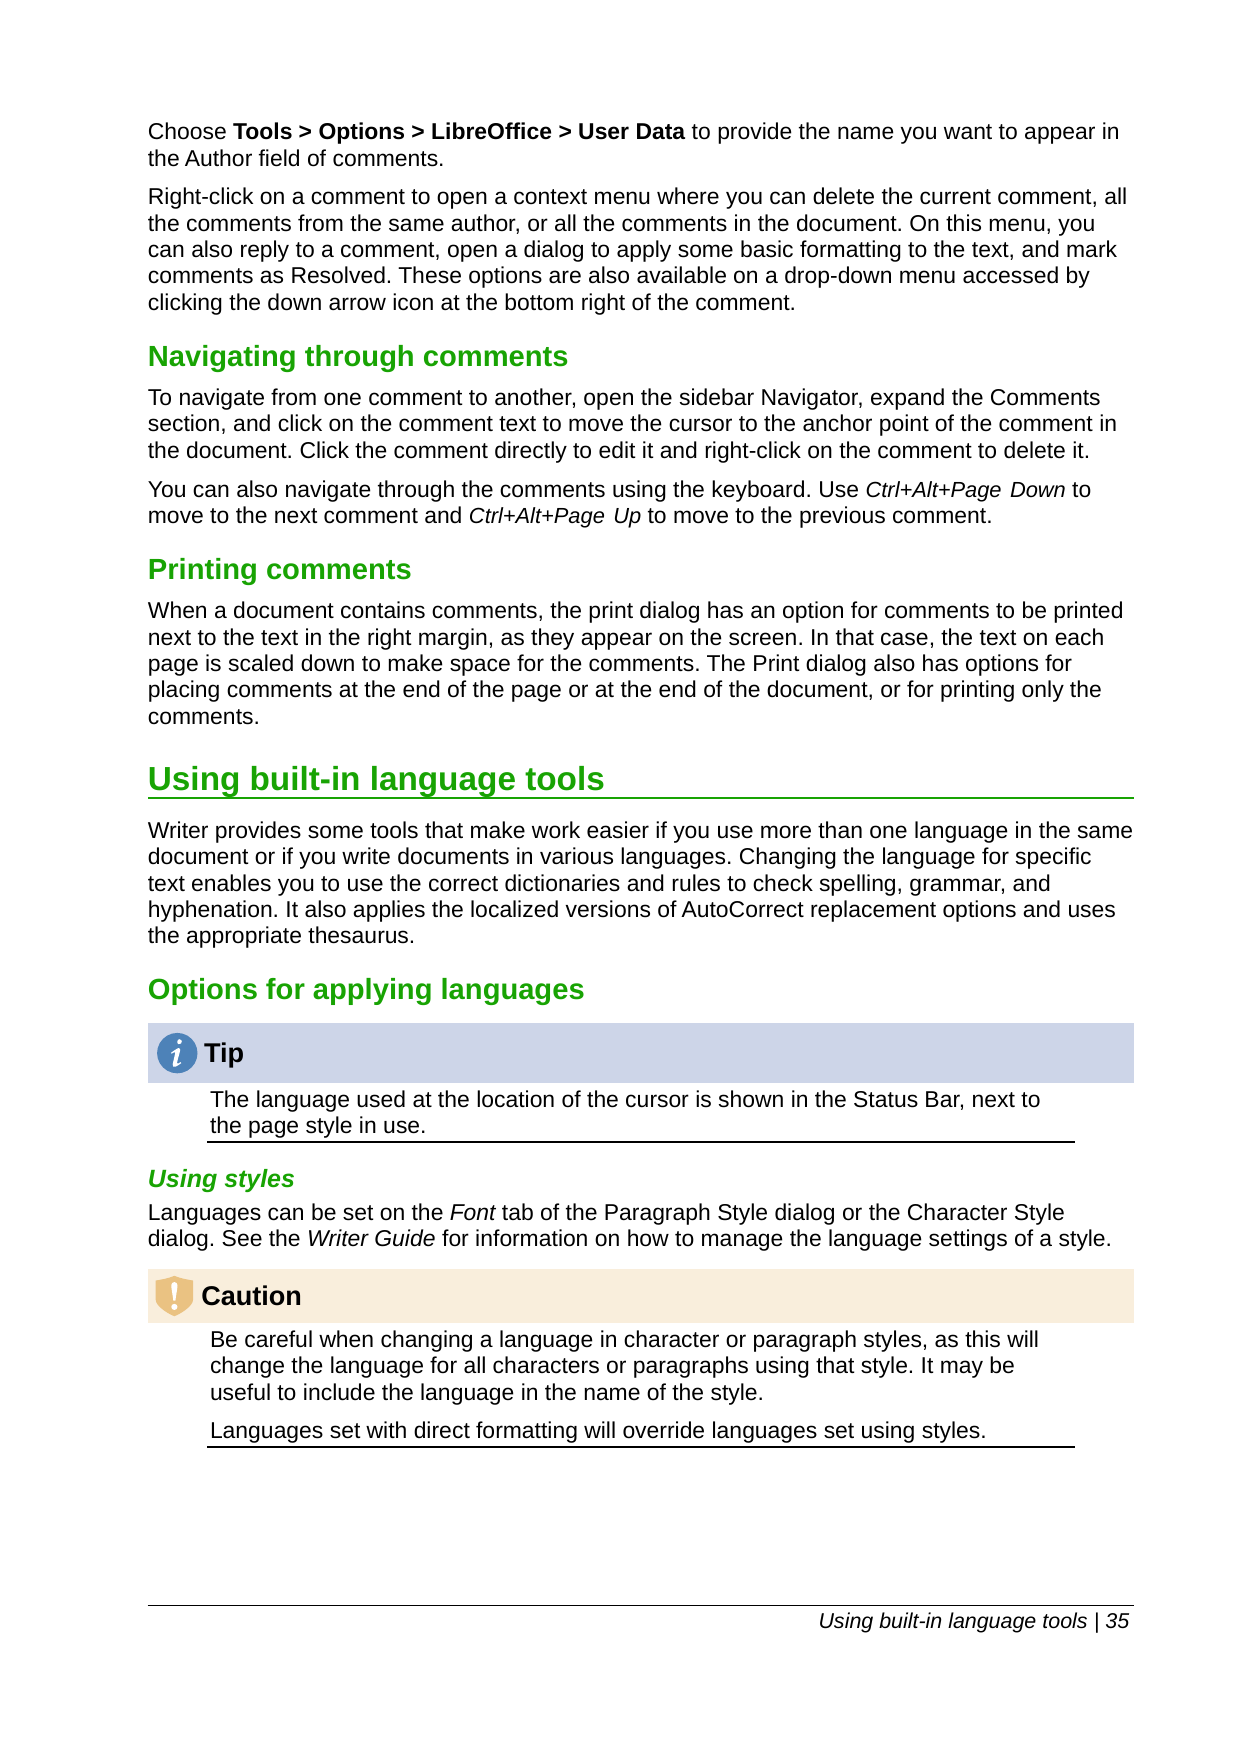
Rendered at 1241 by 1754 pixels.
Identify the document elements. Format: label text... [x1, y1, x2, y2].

text You can also navigate through the comments using the keyboard. Use Ctrl+Alt+Page Down to move to the next comment and Ctrl+Alt+Page Up to move to the previous comment. [148, 476, 1134, 528]
text Be careful when changing a language in character or paragraph styles, as this will change the language for all characters or paragraphs using that style. It may be useful to include the language in the name of the style. [207, 1323, 1075, 1405]
subtitle Navigating through comments [148, 339, 1134, 372]
text Languages can be set on the Font tab of the Paragraph Style dialog or the Character Style dialog. See the Writer Guide for information on how to manage the language settings of a style. [148, 1199, 1134, 1252]
text The language used at the location of the cursor is shown in the Status Bar, next to the page style in use. [207, 1083, 1075, 1141]
text When a document contains comments, the print dialog has an option for comments to be printed next to the text in the right margin, as they appear on the screen. In that case, the text on each page is scaled down to make space for the comments. The Print dialog also has options for placing comments at the end of the page or at the end of the document, or for printing only the comments. [148, 597, 1134, 729]
subtitle Options for applying languages [148, 972, 1134, 1006]
text To navigate from one comment to another, open the sidebar Navigator, expand the Comments section, and click on the comment text to move the cursor to the anchor point of the comment in the document. Click the comment directly to edit it and right-click on the comment to delete it. [148, 384, 1134, 463]
text Languages set with direct formatting will override languages set using styles. [207, 1413, 1075, 1446]
text Choose Tools > Options > LibreOffice > User Data to provide the name you want to appear in the Author field of comments. [148, 118, 1134, 171]
subtitle Using built-in language tools [148, 758, 1134, 797]
subtitle Tip [148, 1023, 1134, 1083]
subtitle Printing comments [148, 552, 1134, 586]
text Writer provides some tools that make work easier if you use more than one language in the same document or if you write documents in various languages. Changing the language for specific text enables you to use the correct dictionaries and rules to check spelling, grammar, and hyphenation. It also applies the localized versions of AutoCorrect replacement options and uses the appropriate thesaurus. [148, 817, 1134, 948]
text Right-click on a comment to open a context menu where you can delete the current comment, all the comments from the same author, or all the comments in the document. On this menu, you can also reply to a comment, open a dialog to apply some basic formatting to the text, and mark comments as Resolved. These options are also available on a drop-down menu accessed by clicking the down arrow icon at the bottom right of the comment. [148, 183, 1134, 315]
subtitle Using styles [148, 1164, 1134, 1193]
subtitle Caution [148, 1269, 1134, 1323]
